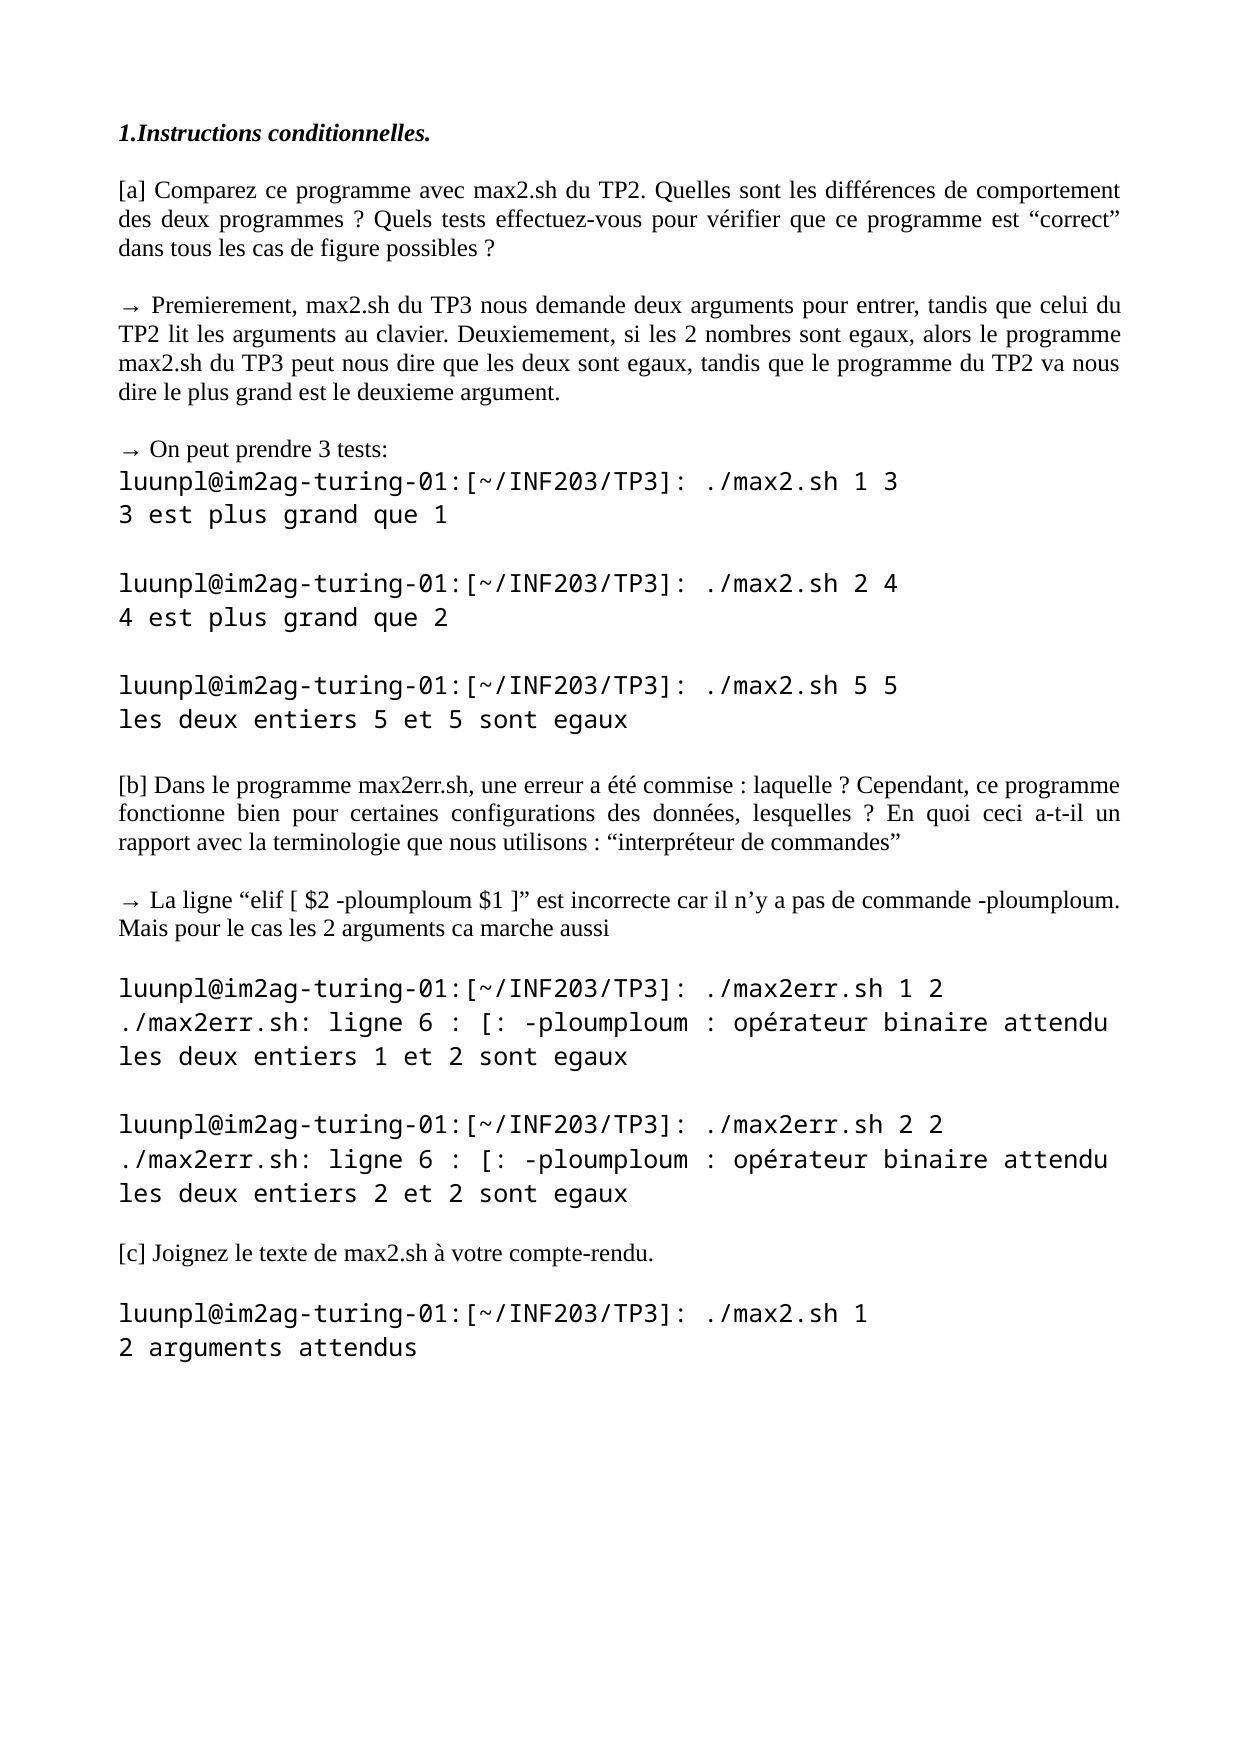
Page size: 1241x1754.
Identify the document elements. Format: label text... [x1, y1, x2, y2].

text ./max2err.sh: ligne 6 : [: -ploumploum : opérateur binaire attendu [118, 1141, 1122, 1175]
text luunpl@im2ag-turing-01:[~/INF203/TP3]: ./max2err.sh 2 2 [118, 1107, 1122, 1141]
text 1.Instructions conditionnelles. [118, 118, 1122, 147]
text 3 est plus grand que 1 [118, 497, 1122, 531]
text → On peut prendre 3 tests: [118, 434, 1122, 463]
text [b] Dans le programme max2err.sh, une erreur a été commise : laquelle ? Cependant, ce programme fonctionne bien pour certaines configurations des données, lesquelles ? En quoi ceci a-t-il un rapport avec la terminologie que nous utilisons : “interpréteur de commandes” [118, 770, 1122, 856]
text luunpl@im2ag-turing-01:[~/INF203/TP3]: ./max2err.sh 1 2 [118, 971, 1122, 1005]
text [c] Joignez le texte de max2.sh à votre compte-rendu. [118, 1238, 1122, 1267]
text luunpl@im2ag-turing-01:[~/INF203/TP3]: ./max2.sh 1 [118, 1296, 1122, 1330]
text 2 arguments attendus [118, 1330, 1122, 1364]
text [a] Comparez ce programme avec max2.sh du TP2. Quelles sont les différences de comportement des deux programmes ? Quels tests effectuez-vous pour vérifier que ce programme est “correct” dans tous les cas de figure possibles ? [118, 176, 1122, 262]
text luunpl@im2ag-turing-01:[~/INF203/TP3]: ./max2.sh 1 3 [118, 463, 1122, 497]
text ./max2err.sh: ligne 6 : [: -ploumploum : opérateur binaire attendu [118, 1005, 1122, 1039]
text 4 est plus grand que 2 [118, 599, 1122, 633]
text luunpl@im2ag-turing-01:[~/INF203/TP3]: ./max2.sh 5 5 [118, 667, 1122, 702]
text → La ligne “elif [ $2 -ploumploum $1 ]” est incorrecte car il n’y a pas de commande -ploumploum. Mais pour le cas les 2 arguments ca marche aussi [118, 885, 1122, 942]
text les deux entiers 2 et 2 sont egaux [118, 1175, 1122, 1209]
text → Premierement, max2.sh du TP3 nous demande deux arguments pour entrer, tandis que celui du TP2 lit les arguments au clavier. Deuxiemement, si les 2 nombres sont egaux, alors le programme max2.sh du TP3 peut nous dire que les deux sont egaux, tandis que le programme du TP2 va nous dire le plus grand est le deuxieme argument. [118, 291, 1122, 406]
text les deux entiers 1 et 2 sont egaux [118, 1039, 1122, 1073]
text luunpl@im2ag-turing-01:[~/INF203/TP3]: ./max2.sh 2 4 [118, 565, 1122, 599]
text les deux entiers 5 et 5 sont egaux [118, 702, 1122, 736]
